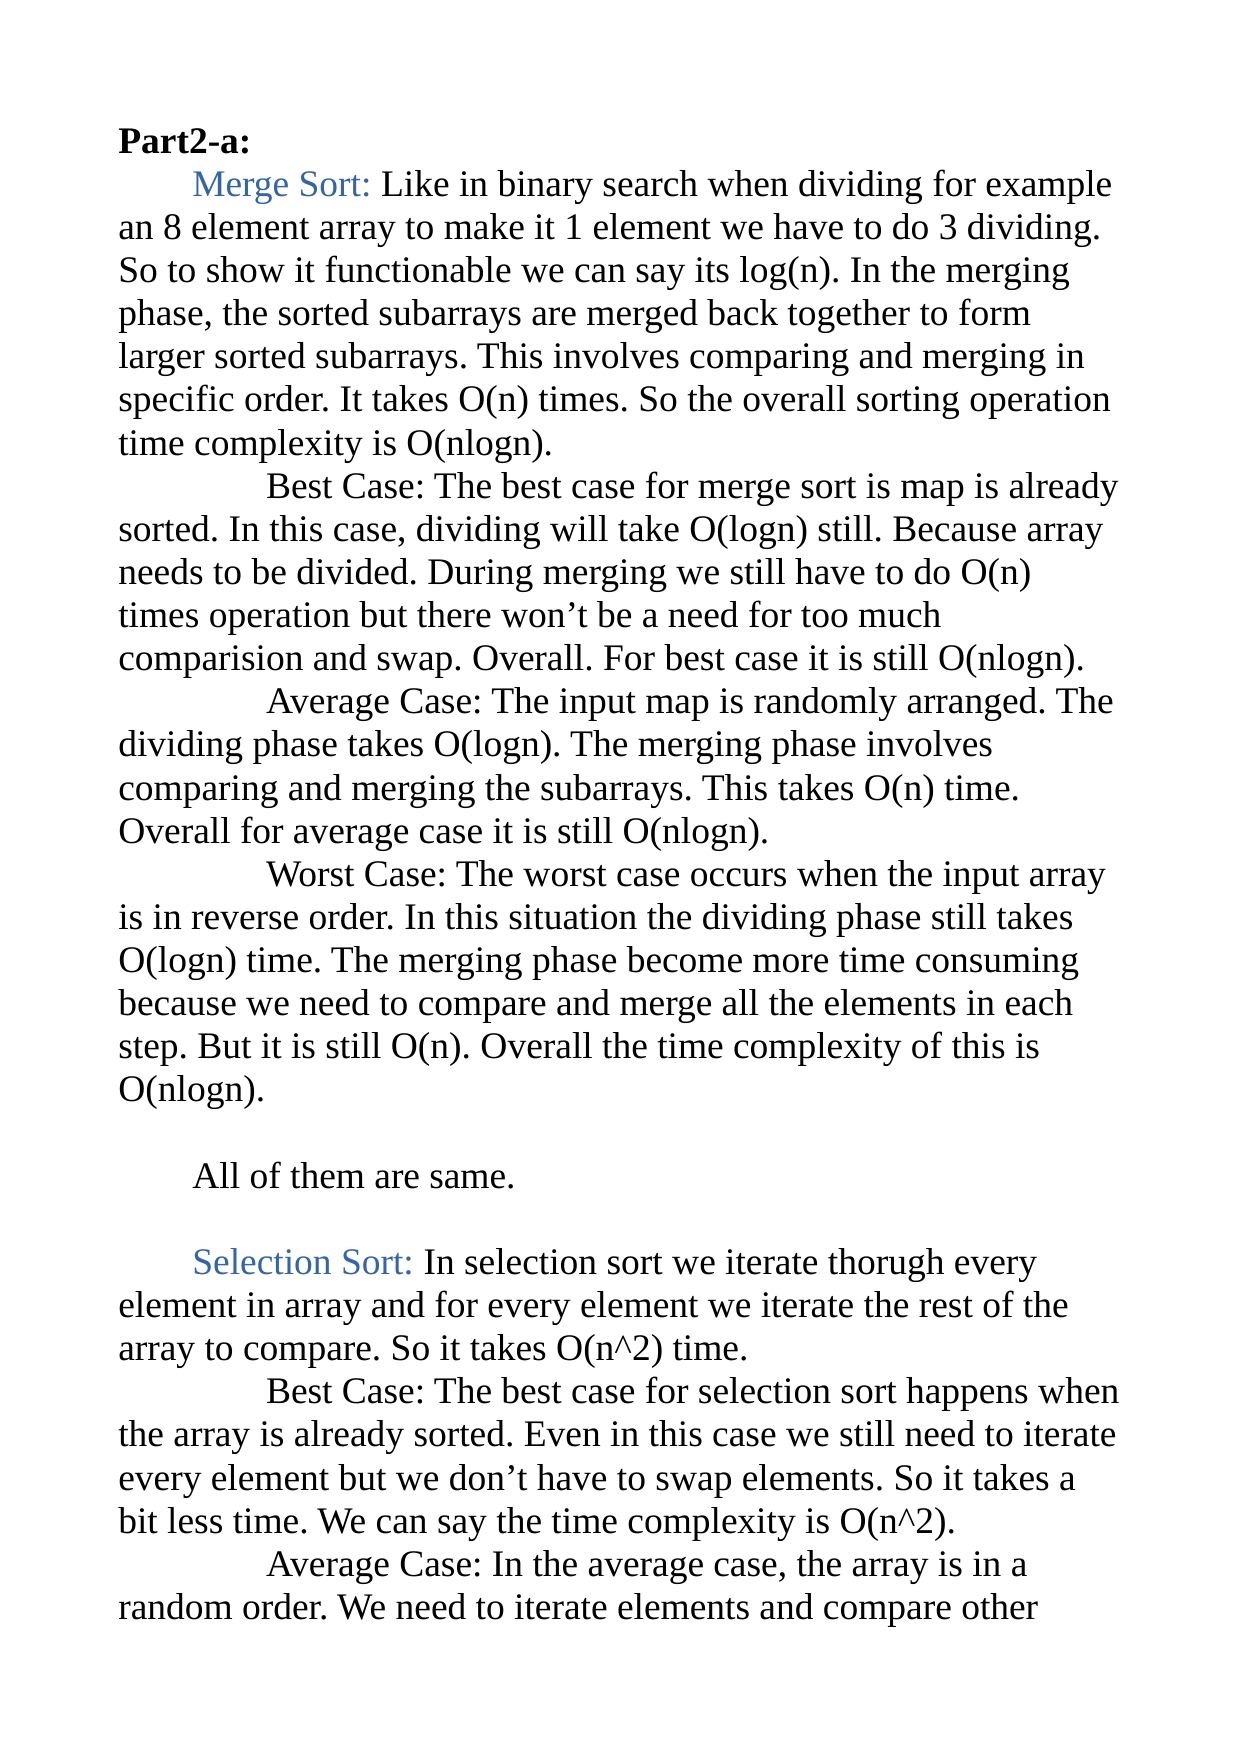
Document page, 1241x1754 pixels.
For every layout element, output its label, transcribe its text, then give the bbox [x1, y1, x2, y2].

text Merge Sort: Like in binary search when dividing for example [118, 161, 1122, 204]
text Selection Sort: In selection sort we iterate thorugh every element in array and for every element we iterate the rest of the array to compare. So it takes O(n^2) time. [118, 1239, 1122, 1369]
text Best Case: The best case for selection sort happens when the array is already sorted. Even in this case we still need to iterate every element but we don’t have to swap elements. So it takes a bit less time. We can say the time complexity is O(n^2). [118, 1369, 1122, 1541]
text Part2-a: [118, 118, 1122, 161]
text All of them are same. [118, 1153, 1122, 1196]
text an 8 element array to make it 1 element we have to do 3 dividing. So to show it functionable we can say its log(n). In the merging phase, the sorted subarrays are merged back together to form larger sorted subarrays. This involves comparing and merging in specific order. It takes O(n) times. So the overall sorting operation time complexity is O(nlogn). [118, 204, 1122, 463]
text Best Case: The best case for merge sort is map is already sorted. In this case, dividing will take O(logn) still. Because array needs to be divided. During merging we still have to do O(n) times operation but there won’t be a need for too much comparision and swap. Overall. For best case it is still O(nlogn). [118, 463, 1122, 679]
text Average Case: In the average case, the array is in a random order. We need to iterate elements and compare other [118, 1541, 1122, 1627]
text Worst Case: The worst case occurs when the input array is in reverse order. In this situation the dividing phase still takes O(logn) time. The merging phase become more time consuming because we need to compare and merge all the elements in each step. But it is still O(n). Overall the time complexity of this is O(nlogn). [118, 851, 1122, 1110]
text Average Case: The input map is randomly arranged. The dividing phase takes O(logn). The merging phase involves comparing and merging the subarrays. This takes O(n) time. Overall for average case it is still O(nlogn). [118, 679, 1122, 851]
